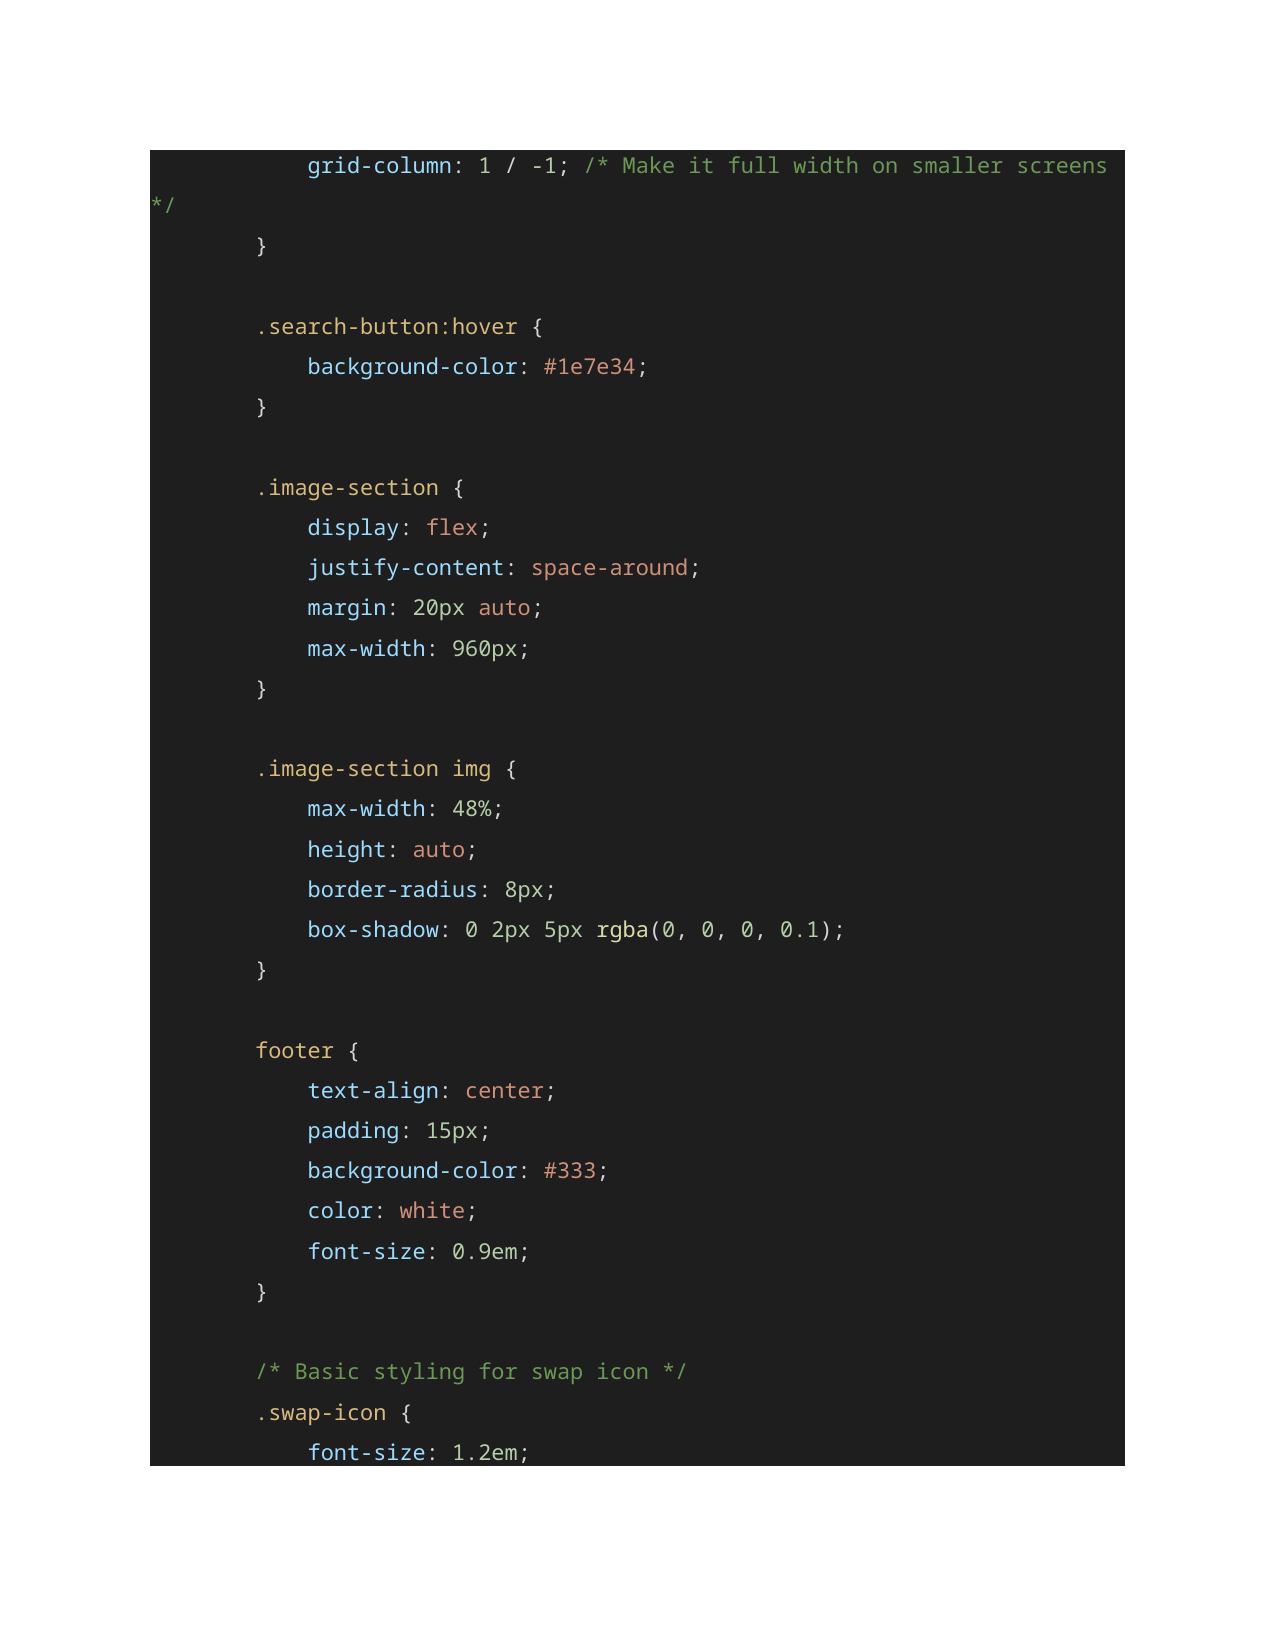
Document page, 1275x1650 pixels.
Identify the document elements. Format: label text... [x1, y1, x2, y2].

text background-color: #1e7e34; [150, 351, 1125, 381]
text color: white; [150, 1195, 1125, 1225]
text } [150, 954, 1125, 984]
text box-shadow: 0 2px 5px rgba(0, 0, 0, 0.1); [150, 914, 1125, 944]
text footer { [150, 1034, 1125, 1064]
text font-size: 1.2em; [150, 1437, 1125, 1466]
text .swap-icon { [150, 1396, 1125, 1426]
text height: auto; [150, 833, 1125, 863]
text } [150, 673, 1125, 702]
text /* Basic styling for swap icon */ [150, 1356, 1125, 1386]
text padding: 15px; [150, 1115, 1125, 1145]
text } [150, 230, 1125, 260]
text margin: 20px auto; [150, 592, 1125, 622]
text max-width: 48%; [150, 793, 1125, 823]
text .image-section { [150, 472, 1125, 501]
text display: flex; [150, 512, 1125, 542]
text } [150, 391, 1125, 421]
text .search-button:hover { [150, 311, 1125, 341]
text border-radius: 8px; [150, 874, 1125, 903]
text text-align: center; [150, 1075, 1125, 1104]
text .image-section img { [150, 753, 1125, 783]
text justify-content: space-around; [150, 552, 1125, 582]
text } [150, 1276, 1125, 1306]
text max-width: 960px; [150, 632, 1125, 662]
text background-color: #333; [150, 1155, 1125, 1185]
text grid-column: 1 / -1; /* Make it full width on smaller screens */ [150, 150, 1125, 220]
text font-size: 0.9em; [150, 1236, 1125, 1265]
